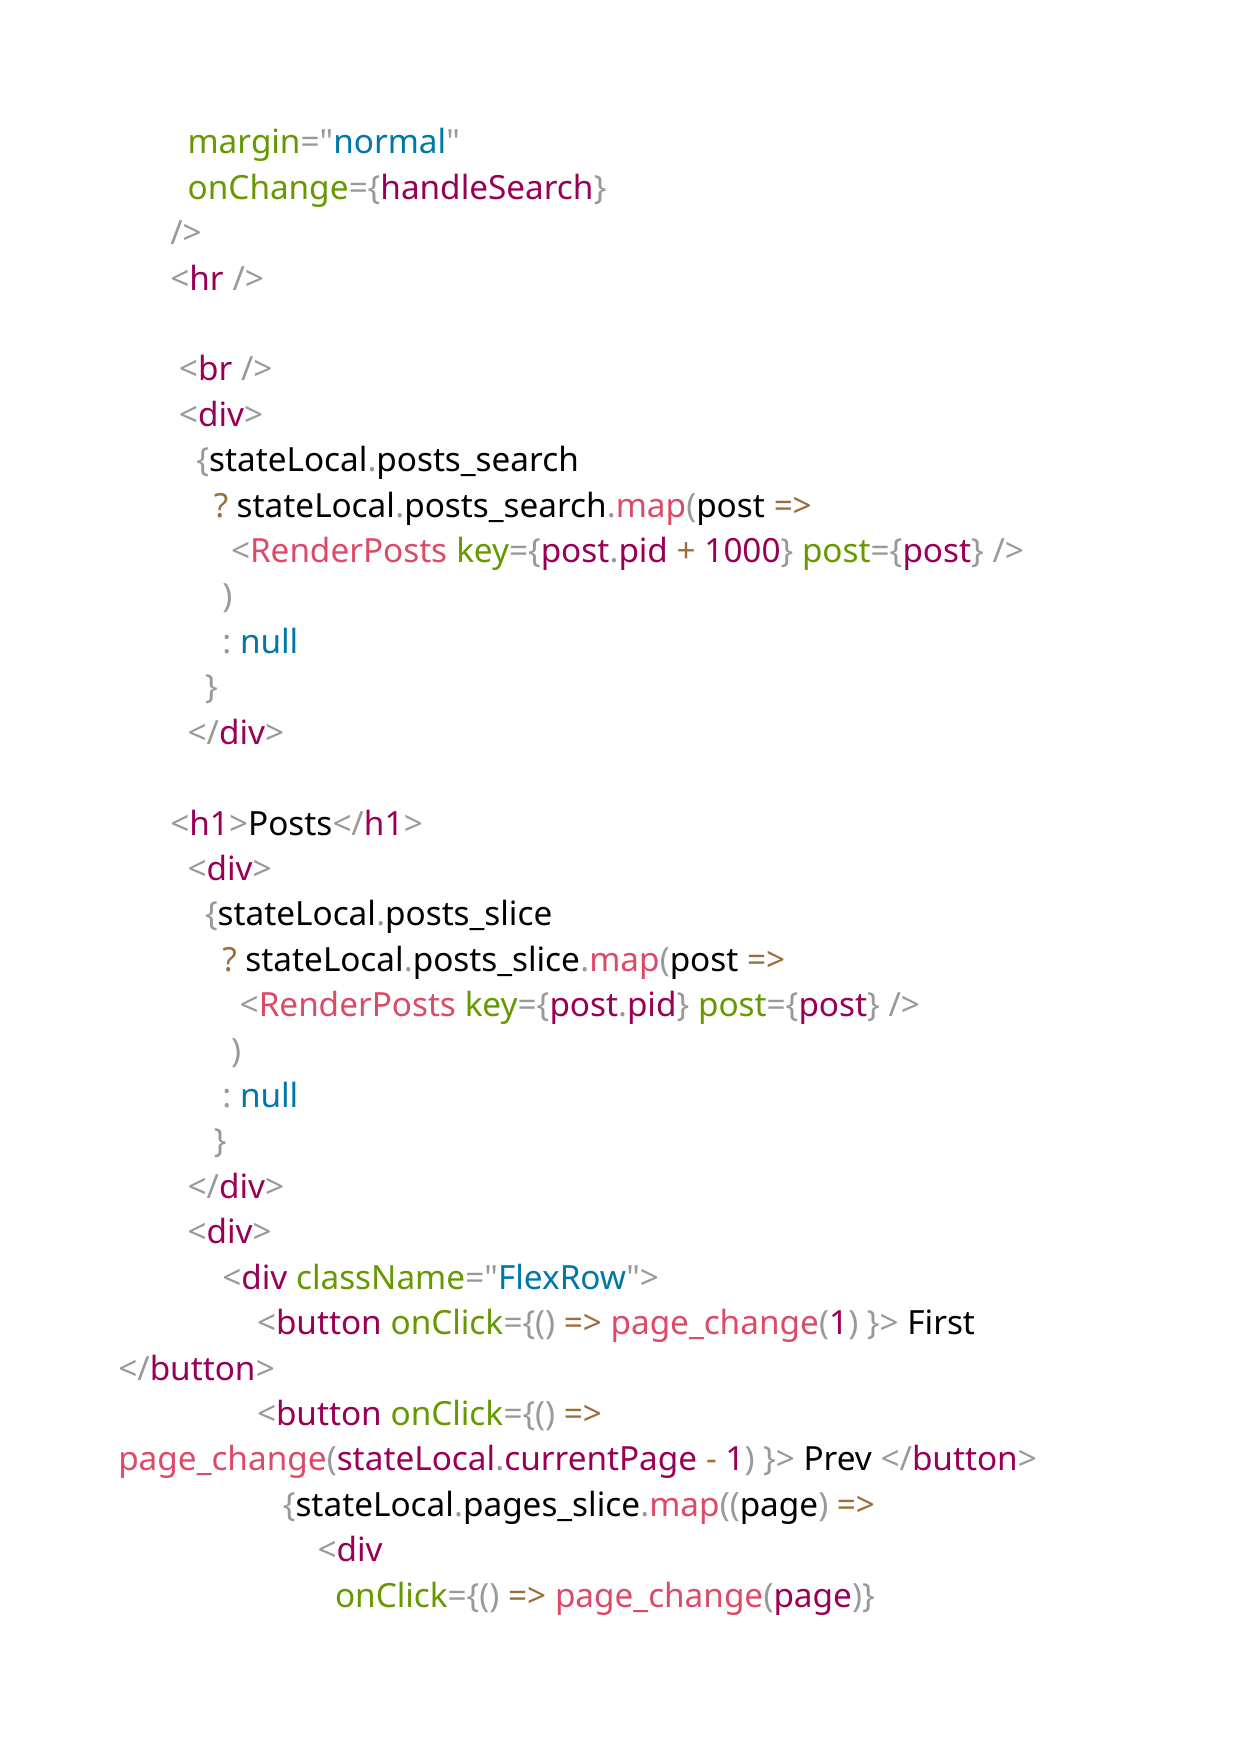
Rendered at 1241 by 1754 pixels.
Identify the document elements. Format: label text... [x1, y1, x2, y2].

text {stateLocal.posts_search [118, 436, 1122, 481]
text /> [118, 209, 1122, 254]
text <div> [118, 391, 1122, 436]
text <div [118, 1526, 1122, 1571]
text : null [118, 618, 1122, 663]
text {stateLocal.posts_slice [118, 890, 1122, 936]
text ) [118, 572, 1122, 618]
text <button onClick={() => page_change(1) }> First </button> [118, 1299, 1122, 1390]
text ? stateLocal.posts_slice.map(post => [118, 936, 1122, 981]
text <hr /> [118, 254, 1122, 300]
text margin="normal" [118, 118, 1122, 163]
text onChange={handleSearch} [118, 163, 1122, 209]
text <div> [118, 845, 1122, 890]
text {stateLocal.pages_slice.map((page) => [118, 1481, 1122, 1526]
text : null [118, 1072, 1122, 1117]
text <RenderPosts key={post.pid} post={post} /> [118, 981, 1122, 1026]
text <br /> [118, 345, 1122, 391]
text <RenderPosts key={post.pid + 1000} post={post} /> [118, 527, 1122, 572]
text ) [118, 1026, 1122, 1072]
text ? stateLocal.posts_search.map(post => [118, 481, 1122, 527]
text </div> [118, 1163, 1122, 1208]
text } [118, 1117, 1122, 1163]
text onClick={() => page_change(page)} [118, 1571, 1122, 1617]
text <div> [118, 1208, 1122, 1253]
text <h1>Posts</h1> [118, 799, 1122, 845]
text </div> [118, 708, 1122, 754]
text } [118, 663, 1122, 708]
text <div className="FlexRow"> [118, 1253, 1122, 1299]
text <button onClick={() => page_change(stateLocal.currentPage - 1) }> Prev </button> [118, 1390, 1122, 1481]
